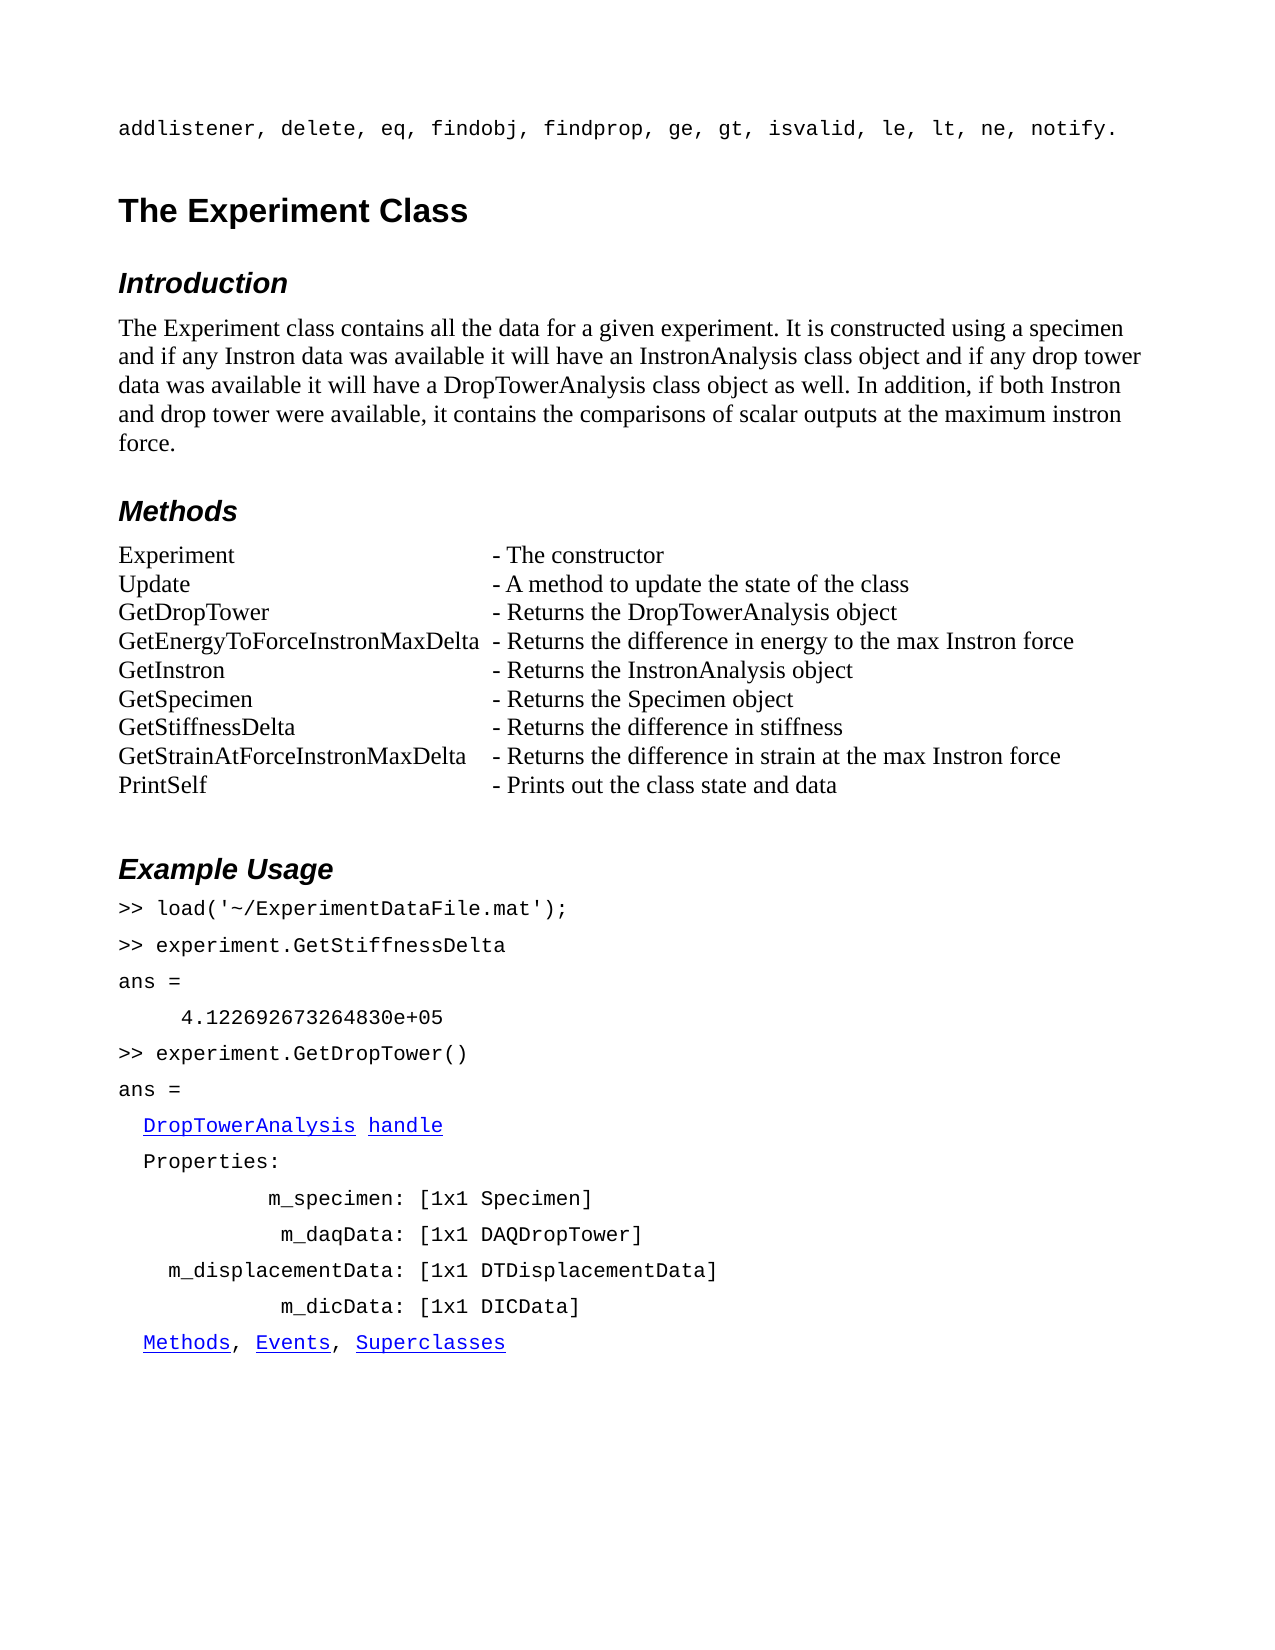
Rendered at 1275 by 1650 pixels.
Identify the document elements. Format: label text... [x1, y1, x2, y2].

subtitle Introduction [118, 267, 1157, 300]
text m_specimen: [1x1 Specimen] [118, 1188, 1157, 1211]
text GetSpecimen - Returns the Specimen object [118, 684, 1157, 712]
text Properties: [118, 1151, 1157, 1175]
text m_displacementData: [1x1 DTDisplacementData] [118, 1260, 1157, 1283]
text 4.122692673264830e+05 [118, 1007, 1157, 1031]
text addlistener, delete, eq, findobj, findprop, ge, gt, isvalid, le, lt, ne, notify. [118, 118, 1157, 142]
text m_daqData: [1x1 DAQDropTower] [118, 1224, 1157, 1247]
text Methods, Events, Superclasses [118, 1332, 1157, 1356]
text ans = [118, 971, 1157, 994]
text DropTowerAnalysis handle [118, 1115, 1157, 1139]
subtitle Example Usage [118, 852, 1157, 886]
text ans = [118, 1079, 1157, 1103]
text >> experiment.GetDropTower() [118, 1043, 1157, 1067]
text GetStiffnessDelta - Returns the difference in stiffness [118, 712, 1157, 741]
subtitle The Experiment Class [118, 190, 1157, 229]
text GetInstron - Returns the InstronAnalysis object [118, 655, 1157, 684]
text >> load('~/ExperimentDataFile.mat'); [118, 898, 1157, 922]
text PrintSelf - Prints out the class state and data [118, 770, 1157, 799]
text The Experiment class contains all the data for a given experiment. It is constructed using a specimen and if any Instron data was available it will have an InstronAnalysis class object and if any drop tower data was available it will have a DropTowerAnalysis class object as well. In addition, if both Instron and drop tower were available, it contains the comparisons of scalar outputs at the maximum instron force. [118, 313, 1157, 456]
text Update - A method to update the state of the class [118, 569, 1157, 597]
text GetStrainAtForceInstronMaxDelta - Returns the difference in strain at the max Instron force [118, 741, 1157, 770]
text >> experiment.GetStiffnessDelta [118, 934, 1157, 958]
text m_dicData: [1x1 DICData] [118, 1296, 1157, 1320]
subtitle Methods [118, 494, 1157, 527]
text Experiment - The constructor [118, 540, 1157, 569]
text GetEnergyToForceInstronMaxDelta - Returns the difference in energy to the max Instron force [118, 626, 1157, 655]
text GetDropTower - Returns the DropTowerAnalysis object [118, 597, 1157, 626]
